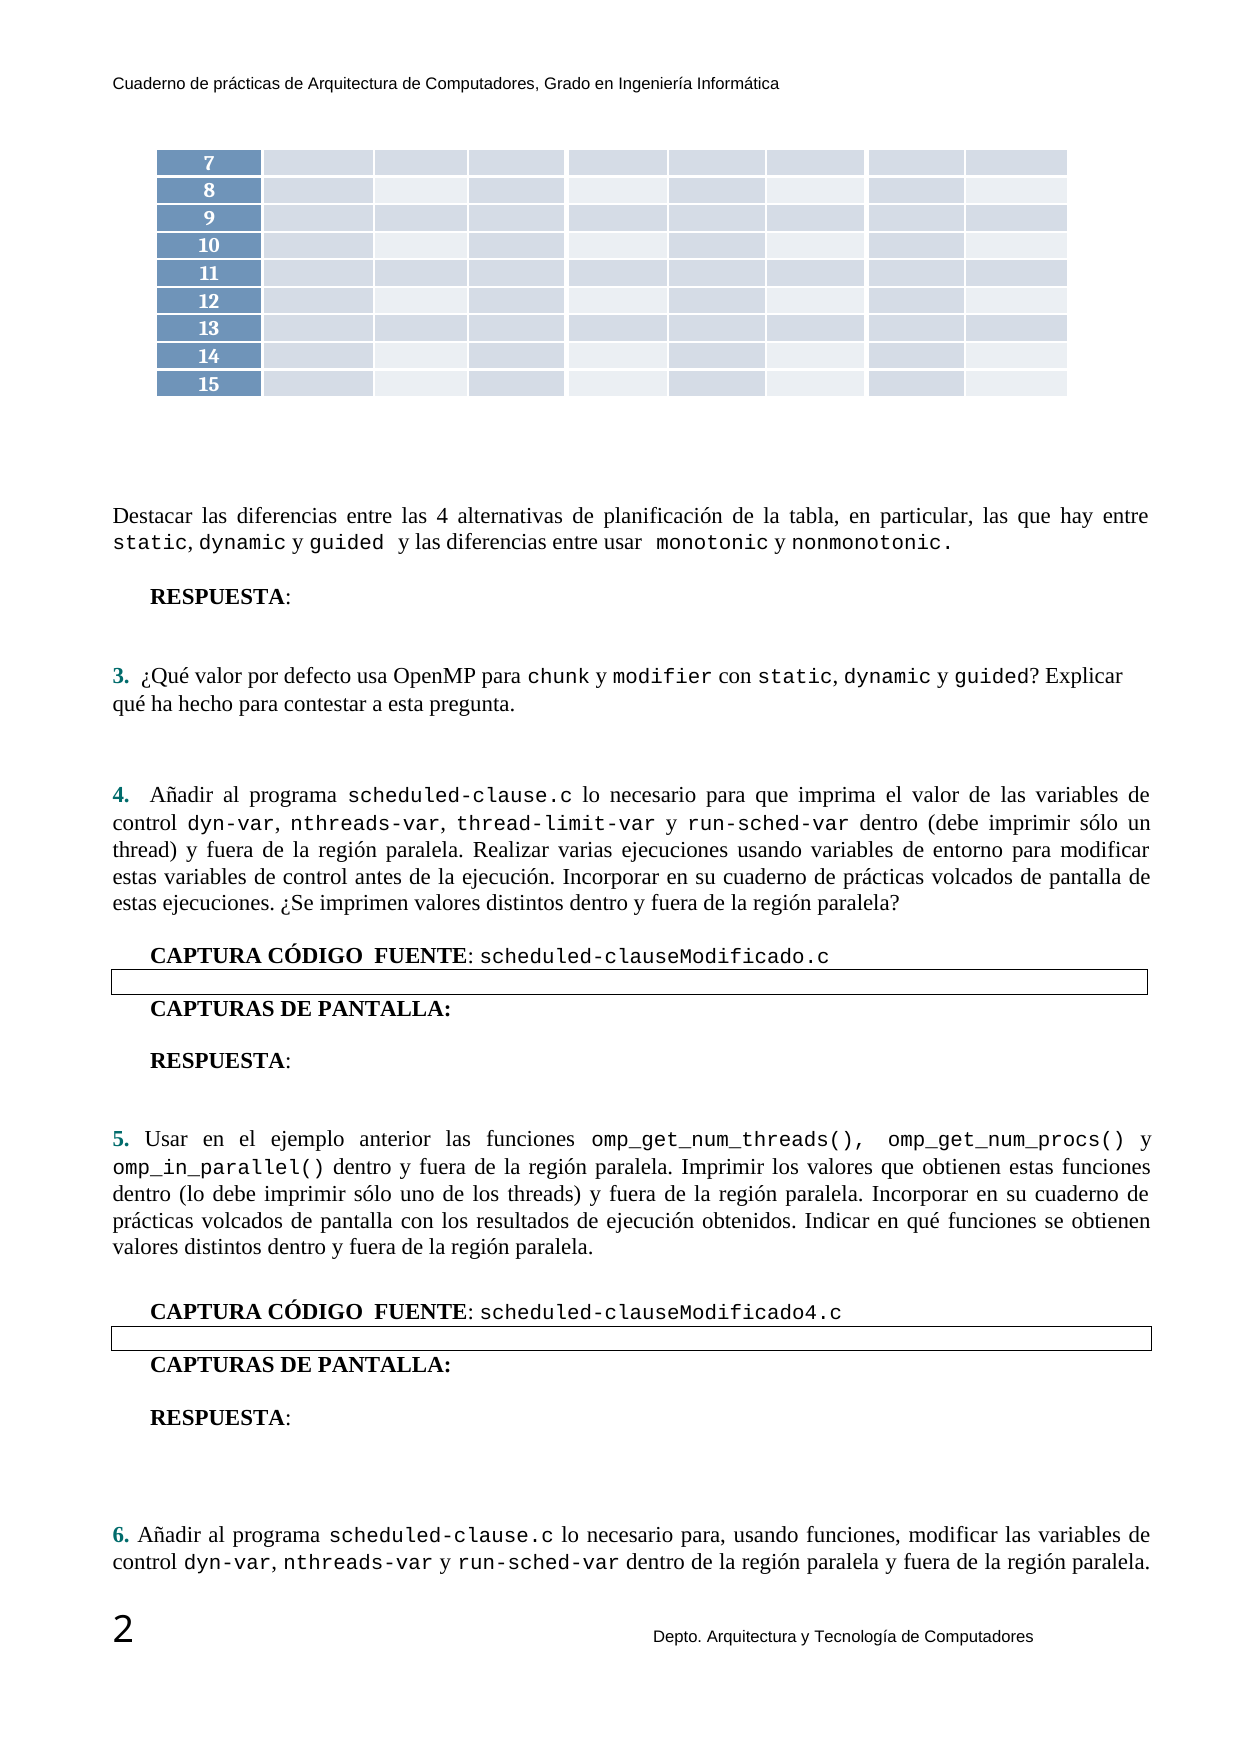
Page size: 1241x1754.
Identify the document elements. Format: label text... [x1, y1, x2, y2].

table_cell [767, 205, 864, 231]
table_cell [966, 315, 1067, 341]
table_cell [966, 178, 1067, 203]
table_cell [767, 178, 864, 203]
table_cell 14 [157, 343, 261, 368]
table_cell [869, 343, 964, 368]
table_cell [966, 288, 1067, 313]
list 5. Usar en el ejemplo anterior las funciones omp_get_num_threads(), omp_get_num_procs() y omp_in_parallel() dentro y fuera de la región paralela. Imprimir los valores que obtienen estas funciones dentro (lo debe imprimir sólo uno de los threads) y fuera de la región paralela. Incorporar en su cuaderno de prácticas volcados de pantalla con los resultados de ejecución obtenidos. Indicar en qué funciones se obtienen valores distintos dentro y fuera de la región paralela. [112, 1125, 1152, 1259]
table_cell [375, 150, 467, 175]
table_cell [767, 371, 864, 396]
table_cell 8 [157, 178, 261, 203]
table_cell [569, 205, 667, 231]
table_cell [569, 343, 667, 368]
text CAPTURAS DE PANTALLA: [150, 995, 1152, 1021]
table_cell [869, 260, 964, 286]
table_cell [569, 233, 667, 258]
table_cell [1069, 148, 1075, 175]
table_cell [264, 288, 373, 313]
table_cell [966, 205, 1067, 231]
table_cell [966, 343, 1067, 368]
table_cell [569, 260, 667, 286]
table_cell [966, 371, 1067, 396]
text CAPTURA CÓDIGO FUENTE: scheduled-clauseModificado.c [150, 942, 1152, 969]
table_cell [966, 150, 1067, 175]
list Destacar las diferencias entre las 4 alternativas de planificación de la tabla, en particular, las que hay entre static, dynamic y guided y las diferencias entre usar monotonic y nonmonotonic. [112, 502, 1152, 557]
table_cell [375, 288, 467, 313]
table_cell [469, 233, 564, 258]
table_cell 11 [157, 260, 261, 286]
table_cell [375, 315, 467, 341]
table_cell [1069, 313, 1075, 341]
table_cell [869, 315, 964, 341]
table_cell [375, 233, 467, 258]
table_cell [469, 178, 564, 203]
text CAPTURAS DE PANTALLA: [150, 1351, 1152, 1378]
table_header [112, 1327, 1151, 1350]
table_cell [966, 233, 1067, 258]
table_cell [569, 371, 667, 396]
table_cell [669, 178, 765, 203]
table_cell [469, 315, 564, 341]
table_cell [1069, 286, 1075, 313]
table_cell [375, 260, 467, 286]
table_cell [669, 288, 765, 313]
table_cell [264, 150, 373, 175]
table_cell [669, 150, 765, 175]
text 3. ¿Qué valor por defecto usa OpenMP para chunk y modifier con static, dynamic y guided? Explicar qué ha hecho para contestar a esta pregunta. [112, 662, 1152, 716]
table_cell [966, 260, 1067, 286]
table_cell [669, 260, 765, 286]
table_cell [669, 205, 765, 231]
list 6. Añadir al programa scheduled-clause.c lo necesario para, usando funciones, modificar las variables de control dyn-var, nthreads-var y run-sched-var dentro de la región paralela y fuera de la región paralela. [112, 1521, 1152, 1576]
table_cell 13 [157, 315, 261, 341]
table_cell [569, 150, 667, 175]
table_cell [767, 150, 864, 175]
table_cell [1069, 369, 1075, 396]
table_cell [1069, 175, 1075, 203]
table_cell [264, 371, 373, 396]
table_cell [264, 315, 373, 341]
table_cell [264, 205, 373, 231]
text RESPUESTA: [150, 1404, 1152, 1430]
text RESPUESTA: [150, 1047, 1152, 1074]
table_cell [869, 178, 964, 203]
table_cell 15 [157, 371, 261, 396]
table_cell [869, 205, 964, 231]
table_cell [375, 343, 467, 368]
table_cell 12 [157, 288, 261, 313]
table_cell [469, 343, 564, 368]
table_cell 10 [157, 233, 261, 258]
list 4. Añadir al programa scheduled-clause.c lo necesario para que imprima el valor de las variables de control dyn-var, nthreads-var, thread-limit-var y run-sched-var dentro (debe imprimir sólo un thread) y fuera de la región paralela. Realizar varias ejecuciones usando variables de entorno para modificar estas variables de control antes de la ejecución. Incorporar en su cuaderno de prácticas volcados de pantalla de estas ejecuciones. ¿Se imprimen valores distintos dentro y fuera de la región paralela? [112, 781, 1152, 915]
table_cell [1069, 231, 1075, 258]
table_header [112, 970, 1147, 994]
text RESPUESTA: [150, 583, 1152, 609]
table_cell [767, 260, 864, 286]
table_cell [375, 178, 467, 203]
table_cell 7 [157, 150, 261, 175]
table_cell [569, 178, 667, 203]
table_cell [469, 288, 564, 313]
table_cell [869, 371, 964, 396]
table_cell 9 [157, 205, 261, 231]
table_cell [569, 315, 667, 341]
table_cell [767, 343, 864, 368]
table_cell [1069, 258, 1075, 286]
table_cell [669, 233, 765, 258]
table_cell [469, 205, 564, 231]
table_cell [869, 288, 964, 313]
table_cell [469, 150, 564, 175]
table_cell [569, 288, 667, 313]
table_cell [264, 260, 373, 286]
table_cell [264, 178, 373, 203]
table_cell [1069, 203, 1075, 231]
table_cell [1069, 341, 1075, 368]
table_cell [869, 150, 964, 175]
table_cell [767, 315, 864, 341]
table_cell [669, 371, 765, 396]
table_cell [375, 371, 467, 396]
table_cell [469, 371, 564, 396]
table_cell [469, 260, 564, 286]
table_cell [669, 343, 765, 368]
table_cell [767, 288, 864, 313]
table_cell [669, 315, 765, 341]
table_cell [264, 343, 373, 368]
text CAPTURA CÓDIGO FUENTE: scheduled-clauseModificado4.c [150, 1298, 1152, 1326]
table_cell [375, 205, 467, 231]
table_cell [869, 233, 964, 258]
table_cell [264, 233, 373, 258]
table_cell [767, 233, 864, 258]
